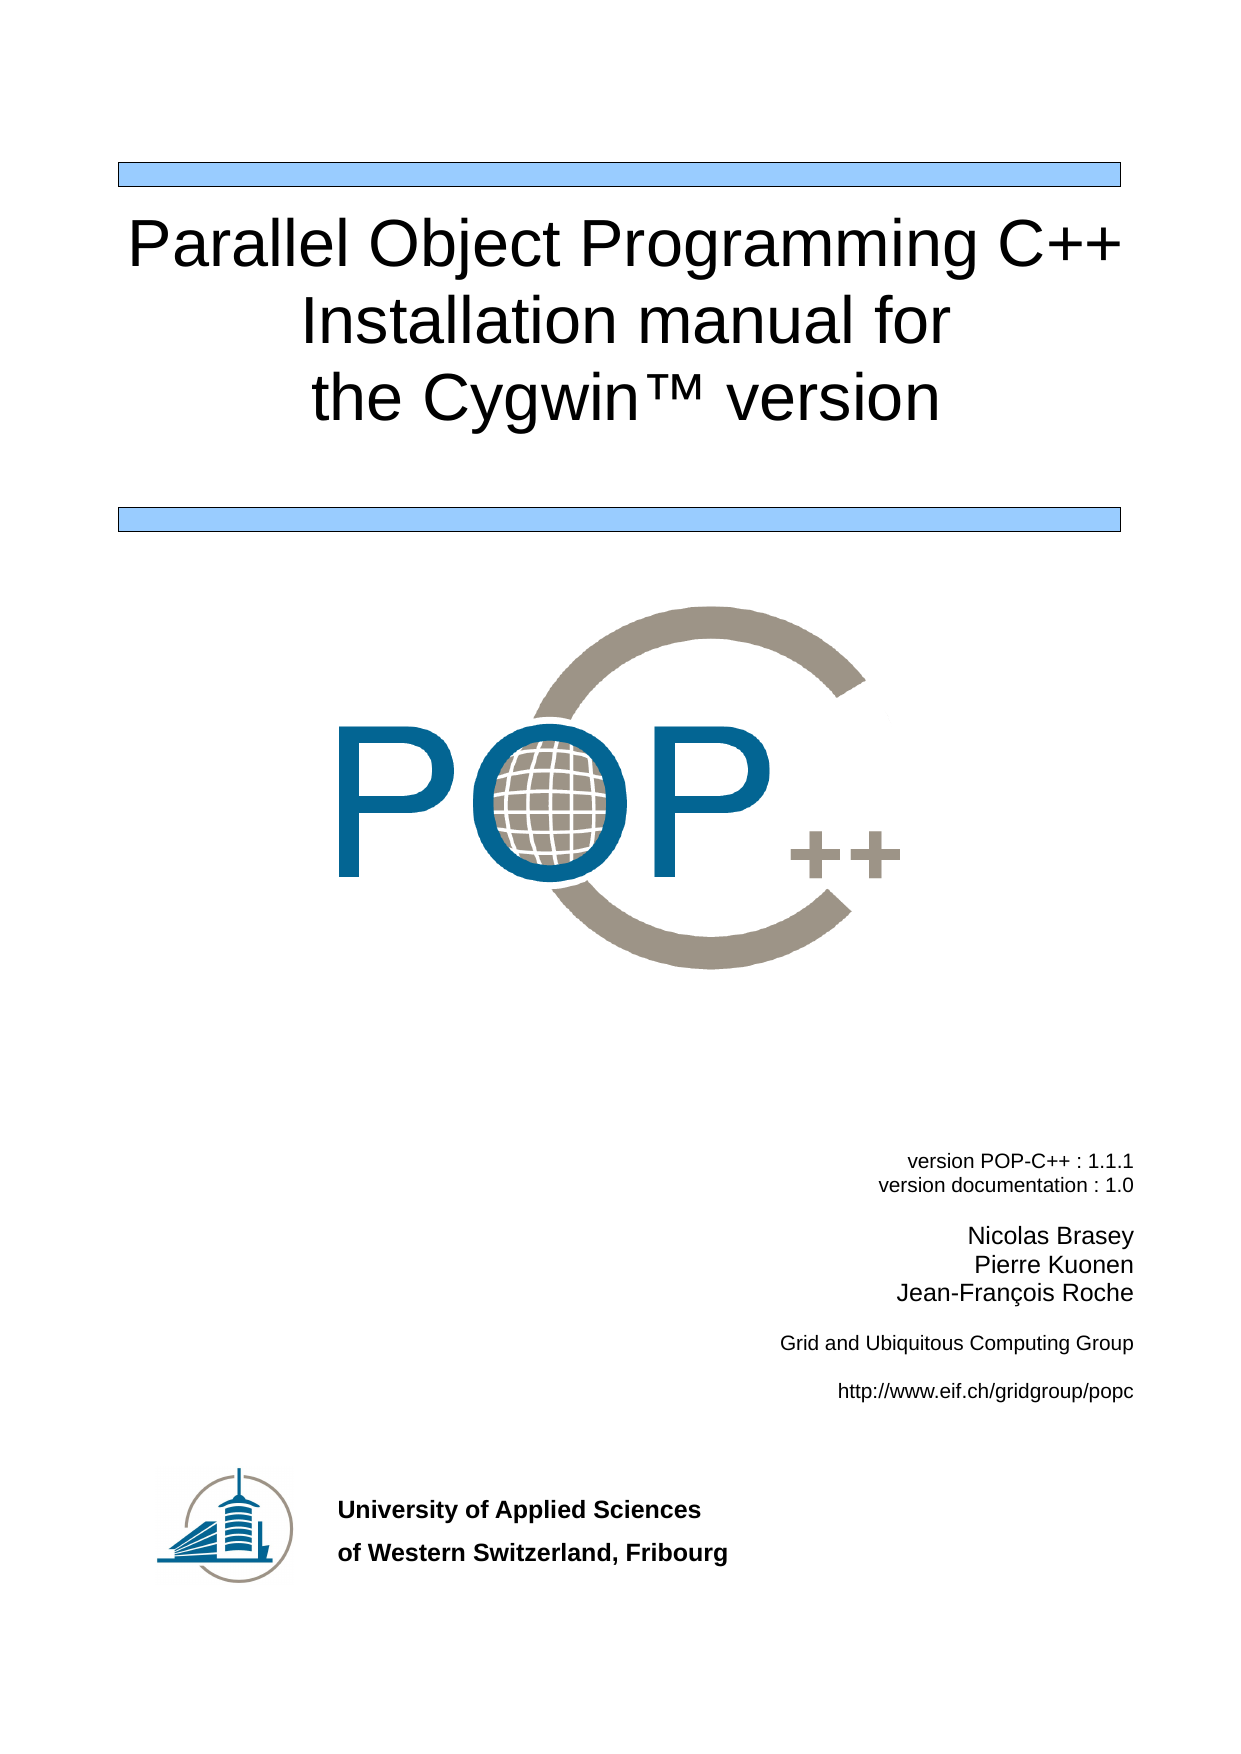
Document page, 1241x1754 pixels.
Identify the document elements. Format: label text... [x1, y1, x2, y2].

text Grid and Ubiquitous Computing Group [118, 1331, 1134, 1355]
picture [317, 577, 908, 977]
text Nicolas Brasey [118, 1221, 1134, 1250]
text Pierre Kuonen [118, 1250, 1134, 1278]
picture [155, 1466, 295, 1585]
text version POP-C++ : 1.1.1 [118, 1149, 1134, 1173]
text version documentation : 1.0 [118, 1173, 1134, 1197]
text the Cygwin™ version [118, 358, 1134, 434]
text Installation manual for [118, 281, 1134, 358]
text Parallel Object Programming C++ [118, 204, 1134, 281]
table_header University of Applied Sciences of Western Switzerland, Fribourg [332, 1461, 1134, 1619]
text http://www.eif.ch/gridgroup/popc [118, 1379, 1134, 1403]
table_header [118, 1461, 332, 1619]
text Jean-François Roche [118, 1278, 1134, 1307]
